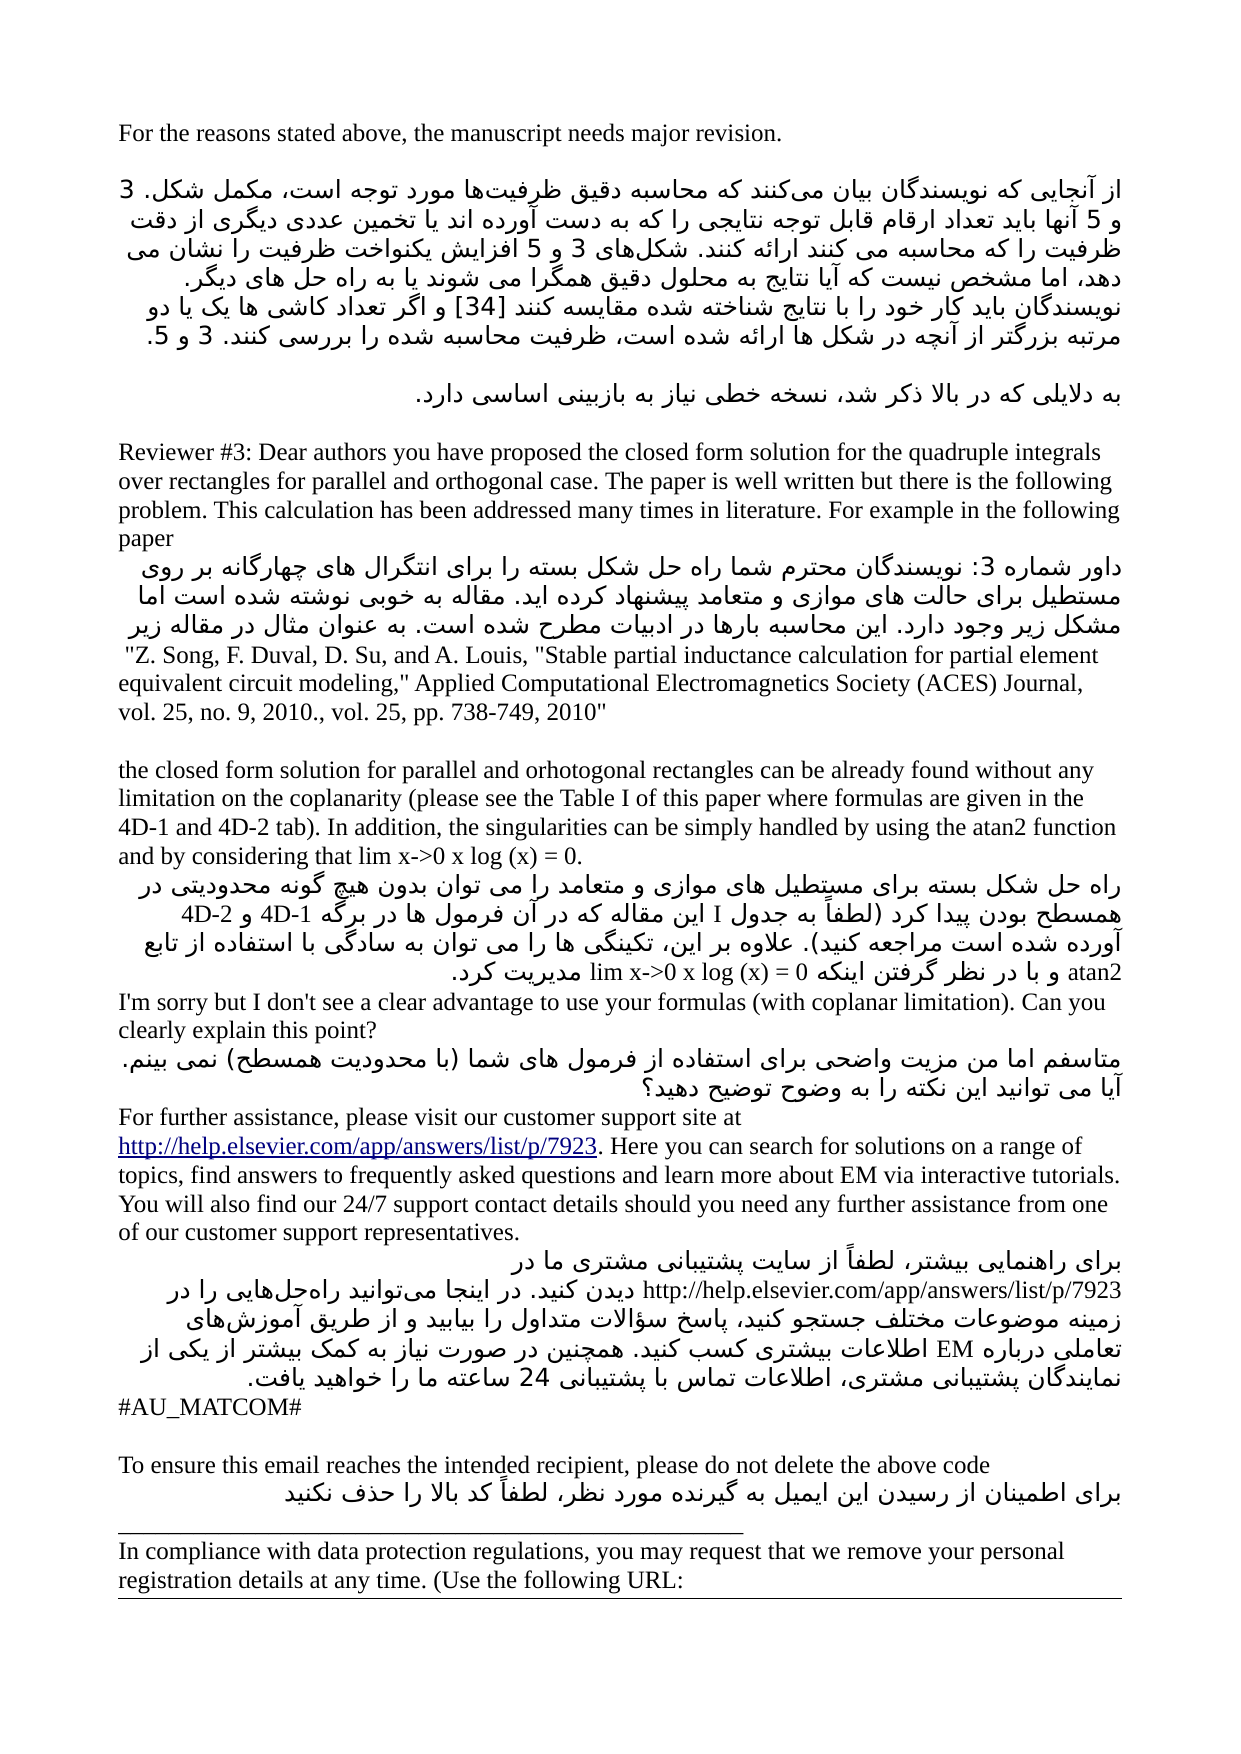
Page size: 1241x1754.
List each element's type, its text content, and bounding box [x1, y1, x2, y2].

text In compliance with data protection regulations, you may request that we remove your personal registration details at any time. (Use the following URL: [118, 1536, 1122, 1598]
text __________________________________________________ [118, 1508, 1122, 1536]
text To ensure this email reaches the intended recipient, please do not delete the above code [118, 1450, 1122, 1478]
text به دلایلی که در بالا ذکر شد، نسخه خطی نیاز به بازبینی اساسی دارد. [118, 379, 1122, 408]
text I'm sorry but I don't see a clear advantage to use your formulas (with coplanar limitation). Can you clearly explain this point? [118, 987, 1122, 1044]
text #AU_MATCOM# [118, 1392, 1122, 1421]
text For the reasons stated above, the manuscript needs major revision. [118, 118, 1122, 147]
text Reviewer #3: Dear authors you have proposed the closed form solution for the quadruple integrals over rectangles for parallel and orthogonal case. The paper is well written but there is the following problem. This calculation has been addressed many times in literature. For example in the following paper [118, 437, 1122, 552]
text برای راهنمایی بیشتر، لطفاً از سایت پشتیبانی مشتری ما در http://help.elsevier.com/app/answers/list/p/7923 دیدن کنید. در اینجا می‌توانید راه‌حل‌هایی را در زمینه موضوعات مختلف جستجو کنید، پاسخ سؤالات متداول را بیابید و از طریق آموزش‌های تعاملی درباره EM اطلاعات بیشتری کسب کنید. همچنین در صورت نیاز به کمک بیشتر از یکی از نمایندگان پشتیبانی مشتری، اطلاعات تماس با پشتیبانی 24 ساعته ما را خواهید یافت. [118, 1246, 1122, 1392]
text متاسفم اما من مزیت واضحی برای استفاده از فرمول های شما (با محدودیت همسطح) نمی بینم. آیا می توانید این نکته را به وضوح توضیح دهید؟ [118, 1044, 1122, 1102]
text از آنجایی که نویسندگان بیان می‌کنند که محاسبه دقیق ظرفیت‌ها مورد توجه است، مکمل شکل. 3 و 5 آنها باید تعداد ارقام قابل توجه نتایجی را که به دست آورده اند یا تخمین عددی دیگری از دقت ظرفیت را که محاسبه می کنند ارائه کنند. شکل‌های 3 و 5 افزایش یکنواخت ظرفیت را نشان می دهد، اما مشخص نیست که آیا نتایج به محلول دقیق همگرا می شوند یا به راه حل های دیگر. نویسندگان باید کار خود را با نتایج شناخته شده مقایسه کنند [34] و اگر تعداد کاشی ها یک یا دو مرتبه بزرگتر از آنچه در شکل ها ارائه شده است، ظرفیت محاسبه شده را بررسی کنند. 3 و 5. [118, 176, 1122, 351]
text For further assistance, please visit our customer support site at http://help.elsevier.com/app/answers/list/p/7923. Here you can search for solutions on a range of topics, find answers to frequently asked questions and learn more about EM via interactive tutorials. You will also find our 24/7 support contact details should you need any further assistance from one of our customer support representatives. [118, 1102, 1122, 1246]
text "Z. Song, F. Duval, D. Su, and A. Louis, "Stable partial inductance calculation for partial element equivalent circuit modeling," Applied Computational Electromagnetics Society (ACES) Journal, vol. 25, no. 9, 2010., vol. 25, pp. 738-749, 2010" [118, 640, 1122, 726]
text the closed form solution for parallel and orhotogonal rectangles can be already found without any limitation on the coplanarity (please see the Table I of this paper where formulas are given in the 4D-1 and 4D-2 tab). In addition, the singularities can be simply handled by using the atan2 function and by considering that lim x->0 x log (x) = 0. [118, 755, 1122, 870]
text برای اطمینان از رسیدن این ایمیل به گیرنده مورد نظر، لطفاً کد بالا را حذف نکنید [118, 1478, 1122, 1508]
text راه حل شکل بسته برای مستطیل های موازی و متعامد را می توان بدون هیچ گونه محدودیتی در همسطح بودن پیدا کرد (لطفاً به جدول I این مقاله که در آن فرمول ها در برگه 4D-1 و 4D-2 آورده شده است مراجعه کنید). علاوه بر این، تکینگی ها را می توان به سادگی با استفاده از تابع atan2 و با در نظر گرفتن اینکه lim x->0 x log (x) = 0 مدیریت کرد. [118, 870, 1122, 987]
text داور شماره 3: نویسندگان محترم شما راه حل شکل بسته را برای انتگرال های چهارگانه بر روی مستطیل برای حالت های موازی و متعامد پیشنهاد کرده اید. مقاله به خوبی نوشته شده است اما مشکل زیر وجود دارد. این محاسبه بارها در ادبیات مطرح شده است. به عنوان مثال در مقاله زیر [118, 552, 1122, 640]
